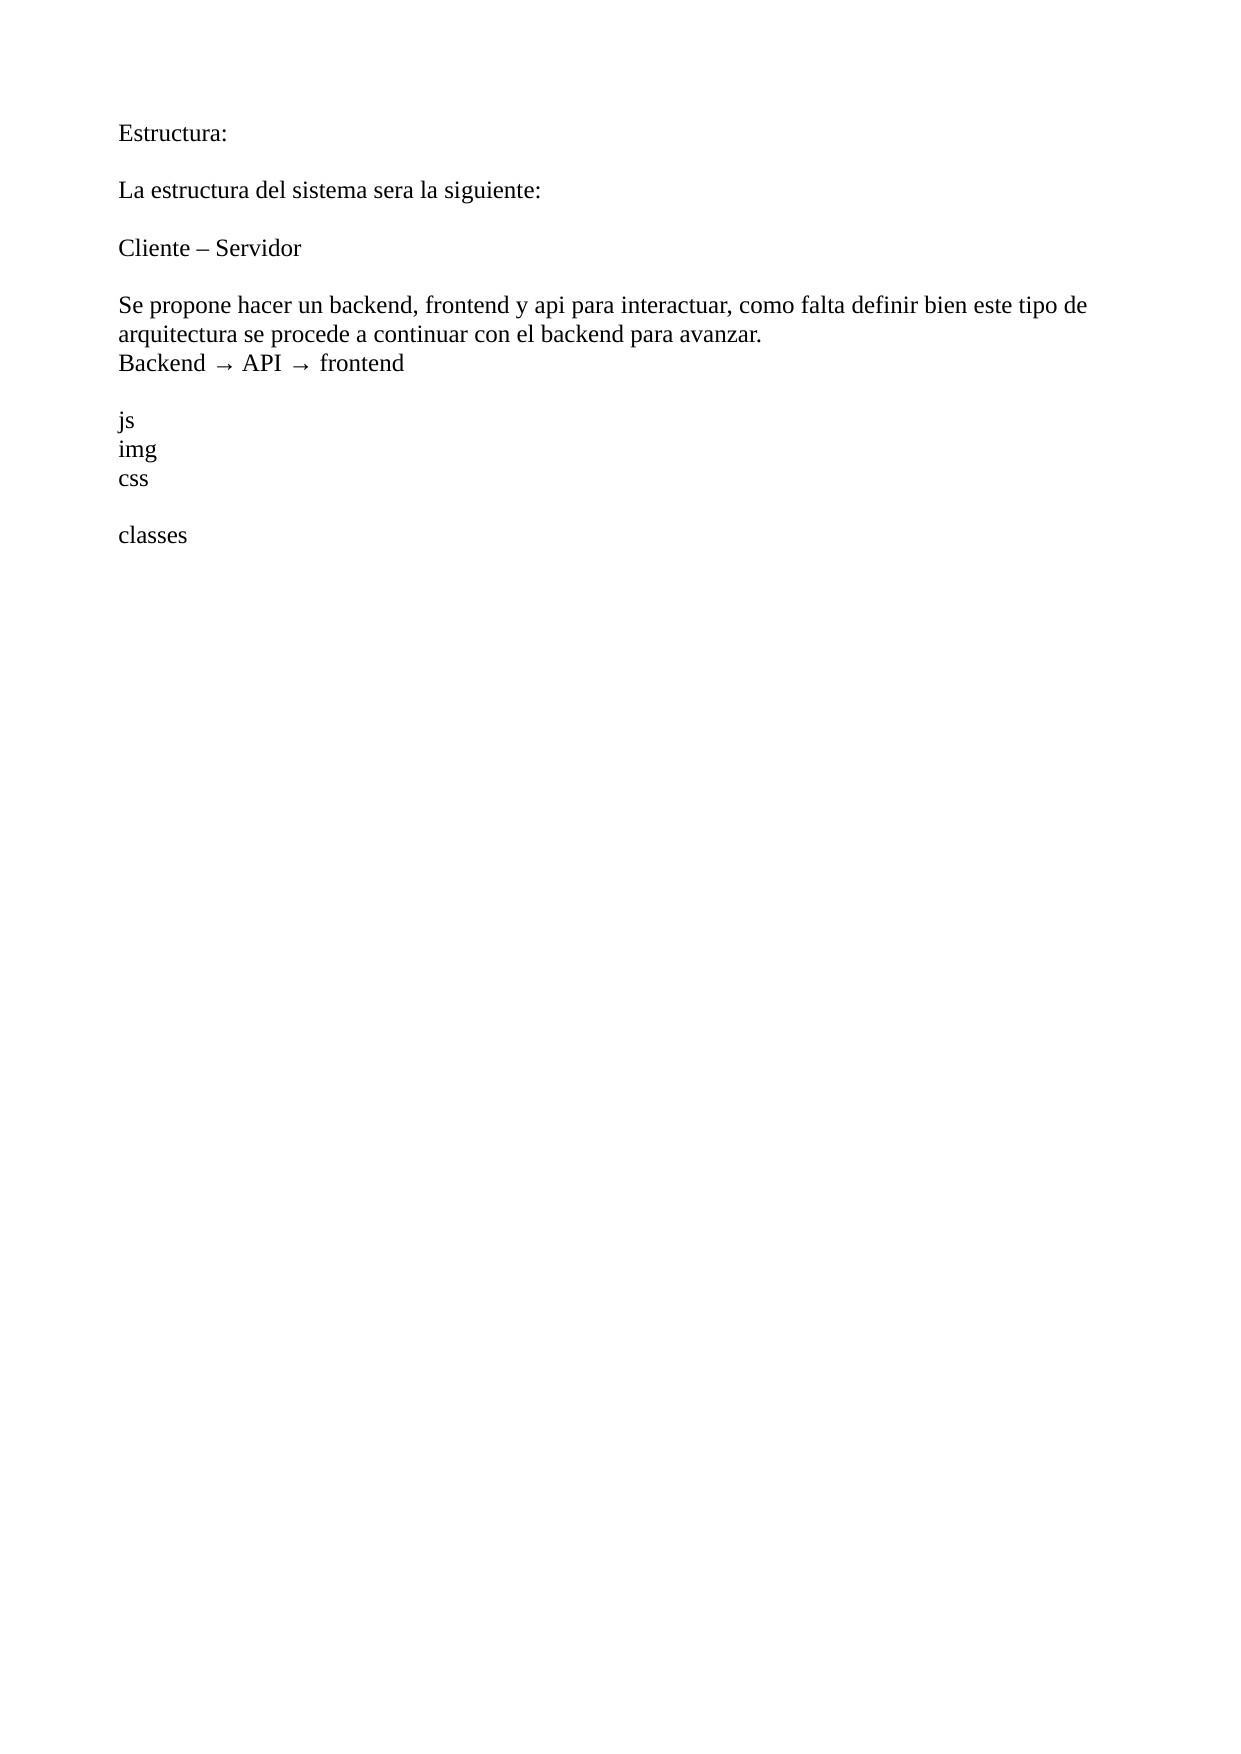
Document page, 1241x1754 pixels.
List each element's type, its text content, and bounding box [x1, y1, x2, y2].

text css [118, 463, 1122, 492]
text Backend → API → frontend [118, 348, 1122, 377]
text classes [118, 521, 1122, 549]
text img [118, 434, 1122, 463]
text js [118, 406, 1122, 434]
text Se propone hacer un backend, frontend y api para interactuar, como falta definir bien este tipo de arquitectura se procede a continuar con el backend para avanzar. [118, 291, 1122, 348]
text Estructura: [118, 118, 1122, 147]
text La estructura del sistema sera la siguiente: [118, 176, 1122, 204]
text Cliente – Servidor [118, 233, 1122, 262]
